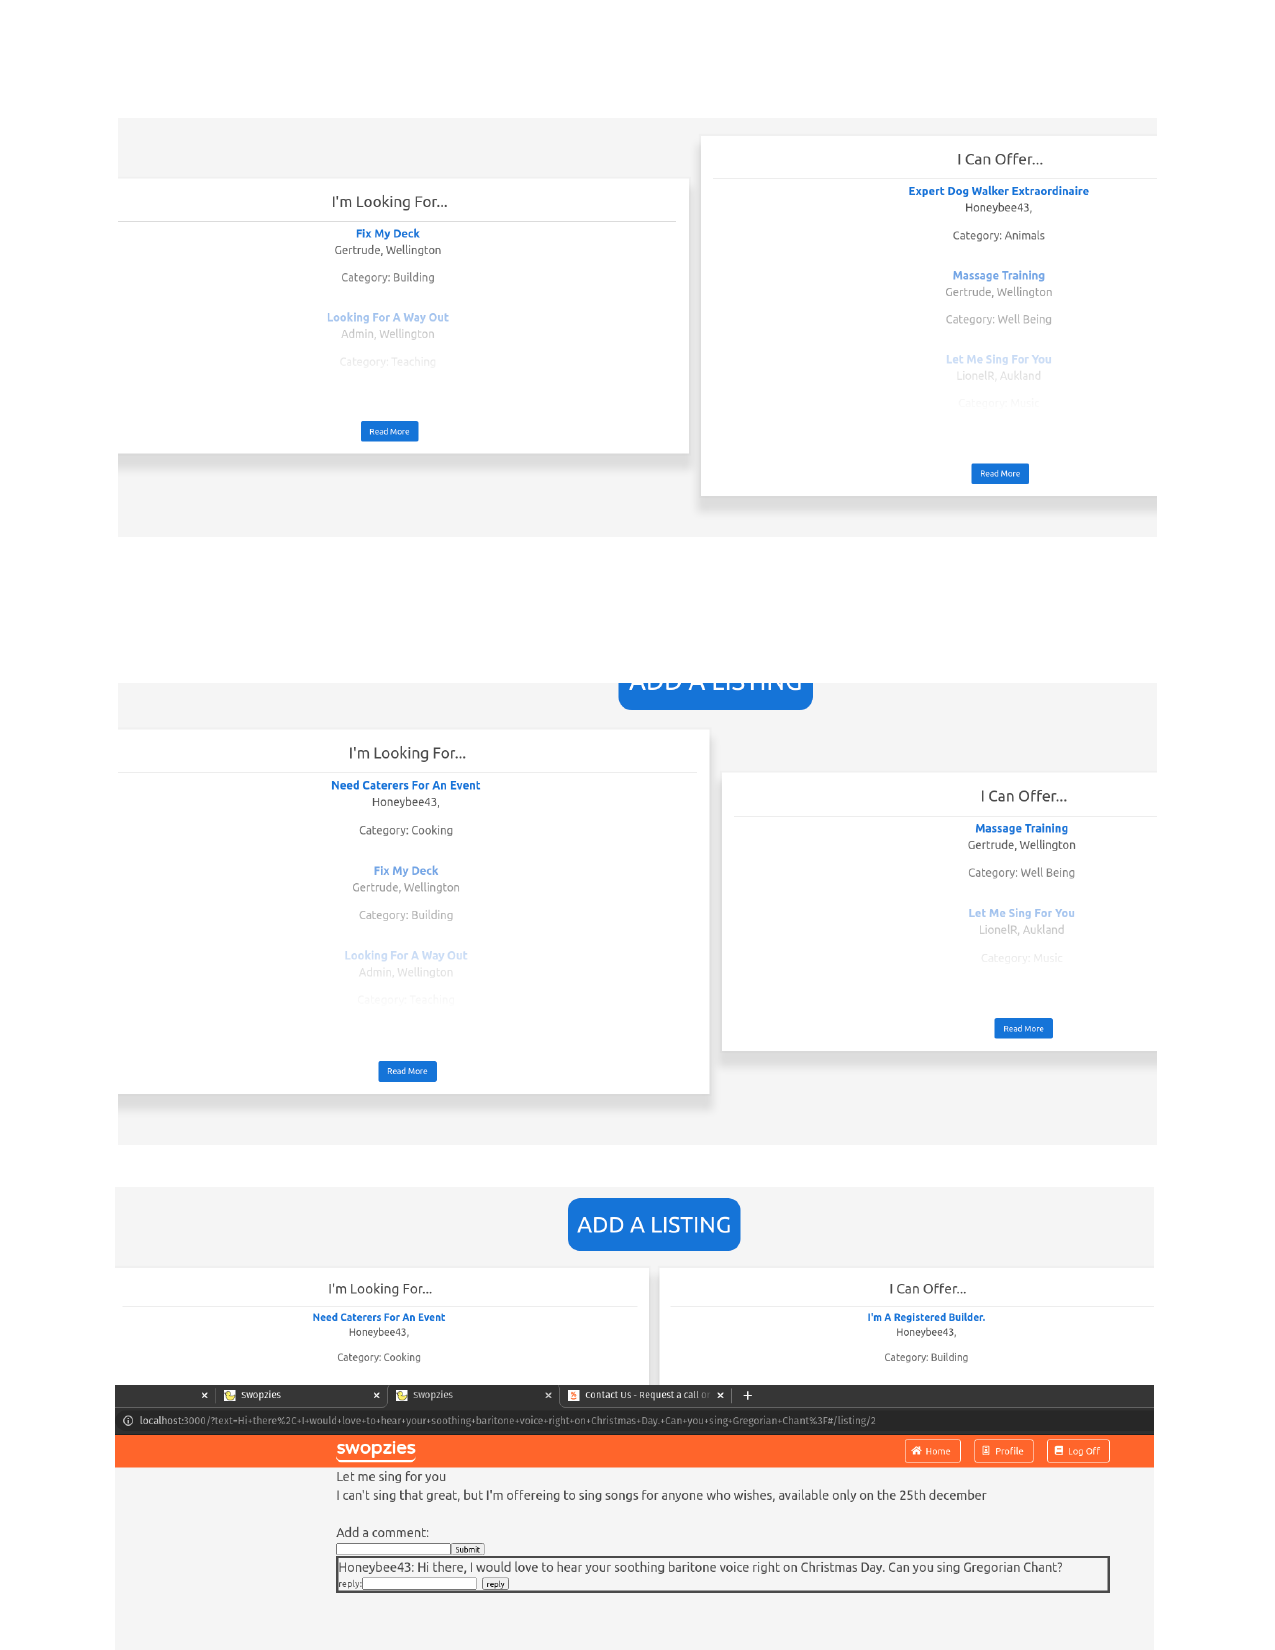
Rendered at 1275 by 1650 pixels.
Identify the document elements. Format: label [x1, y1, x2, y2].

picture [118, 683, 1157, 1145]
picture [115, 1187, 1154, 1650]
picture [118, 118, 1157, 537]
